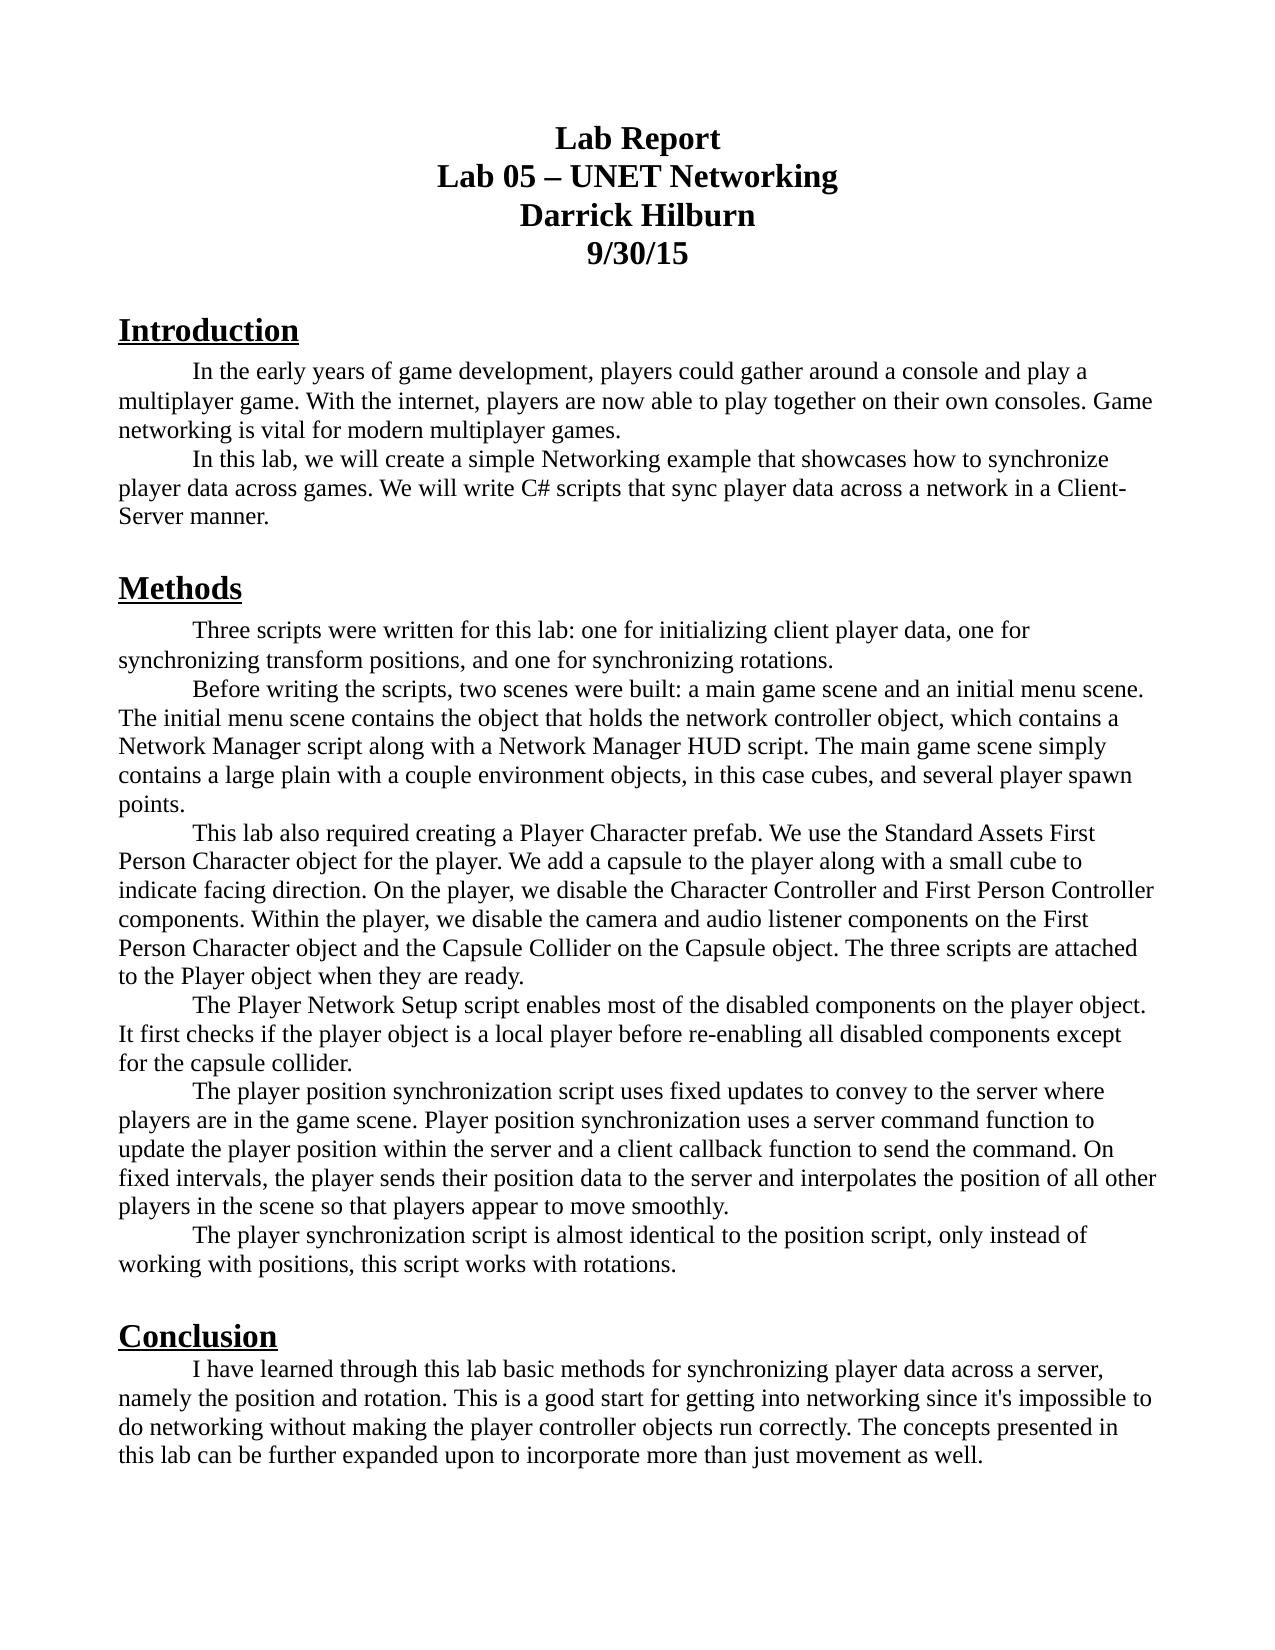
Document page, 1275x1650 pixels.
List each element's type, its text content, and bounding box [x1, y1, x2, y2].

text Darrick Hilburn [118, 195, 1157, 233]
text Lab Report [118, 118, 1157, 156]
text This lab also required creating a Player Character prefab. We use the Standard Assets First Person Character object for the player. We add a capsule to the player along with a small cube to indicate facing direction. On the player, we disable the Character Controller and First Person Controller components. Within the player, we disable the camera and audio listener components on the First Person Character object and the Capsule Collider on the Capsule object. The three scripts are attached to the Player object when they are ready. [118, 818, 1157, 990]
text Methods [118, 568, 1157, 607]
text Introduction [118, 310, 1157, 348]
text The Player Network Setup script enables most of the disabled components on the player object. It first checks if the player object is a local player before re-enabling all disabled components except for the capsule collider. [118, 990, 1157, 1076]
text In this lab, we will create a simple Networking example that showcases how to synchronize player data across games. We will write C# scripts that sync player data across a network in a Client-Server manner. [118, 444, 1157, 530]
text I have learned through this lab basic methods for synchronizing player data across a server, namely the position and rotation. This is a good start for getting into networking since it's impossible to do networking without making the player controller objects run correctly. The concepts presented in this lab can be further expanded upon to incorporate more than just movement as well. [118, 1354, 1157, 1469]
text The player position synchronization script uses fixed updates to convey to the server where players are in the game scene. Player position synchronization uses a server command function to update the player position within the server and a client callback function to send the command. On fixed intervals, the player sends their position data to the server and interpolates the position of all other players in the scene so that players appear to move smoothly. [118, 1076, 1157, 1220]
text In the early years of game development, players could gather around a console and play a multiplayer game. With the internet, players are now able to play together on their own consoles. Game networking is vital for modern multiplayer games. [118, 348, 1157, 444]
text Three scripts were written for this lab: one for initializing client player data, one for synchronizing transform positions, and one for synchronizing rotations. [118, 607, 1157, 674]
text The player synchronization script is almost identical to the position script, only instead of working with positions, this script works with rotations. [118, 1220, 1157, 1278]
text 9/30/15 [118, 233, 1157, 271]
text Lab 05 – UNET Networking [118, 156, 1157, 195]
text Before writing the scripts, two scenes were built: a main game scene and an initial menu scene. The initial menu scene contains the object that holds the network controller object, which contains a Network Manager script along with a Network Manager HUD script. The main game scene simply contains a large plain with a couple environment objects, in this case cubes, and several player spawn points. [118, 674, 1157, 818]
text Conclusion [118, 1316, 1157, 1354]
